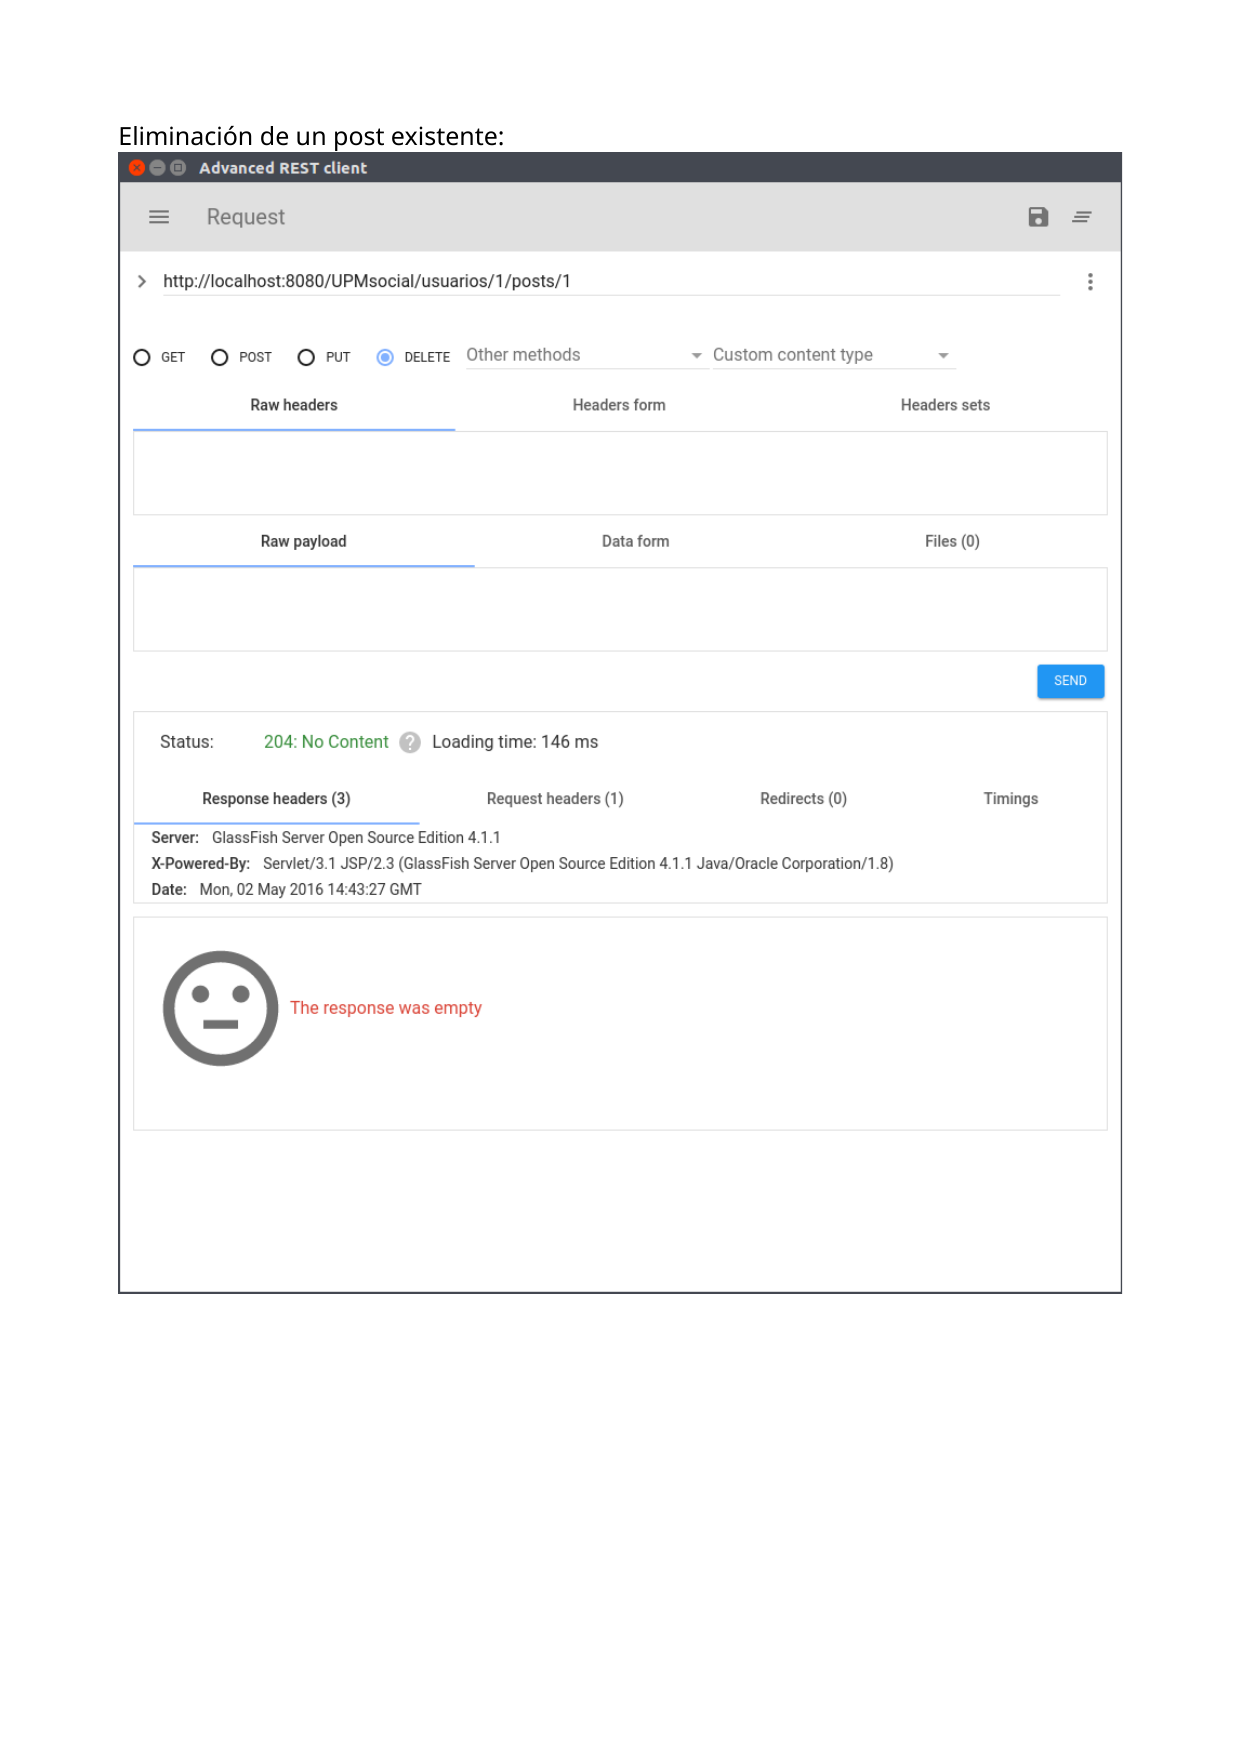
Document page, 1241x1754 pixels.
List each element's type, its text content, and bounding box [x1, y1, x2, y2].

text Eliminación de un post existente: [118, 118, 1122, 152]
picture [118, 152, 1123, 1294]
